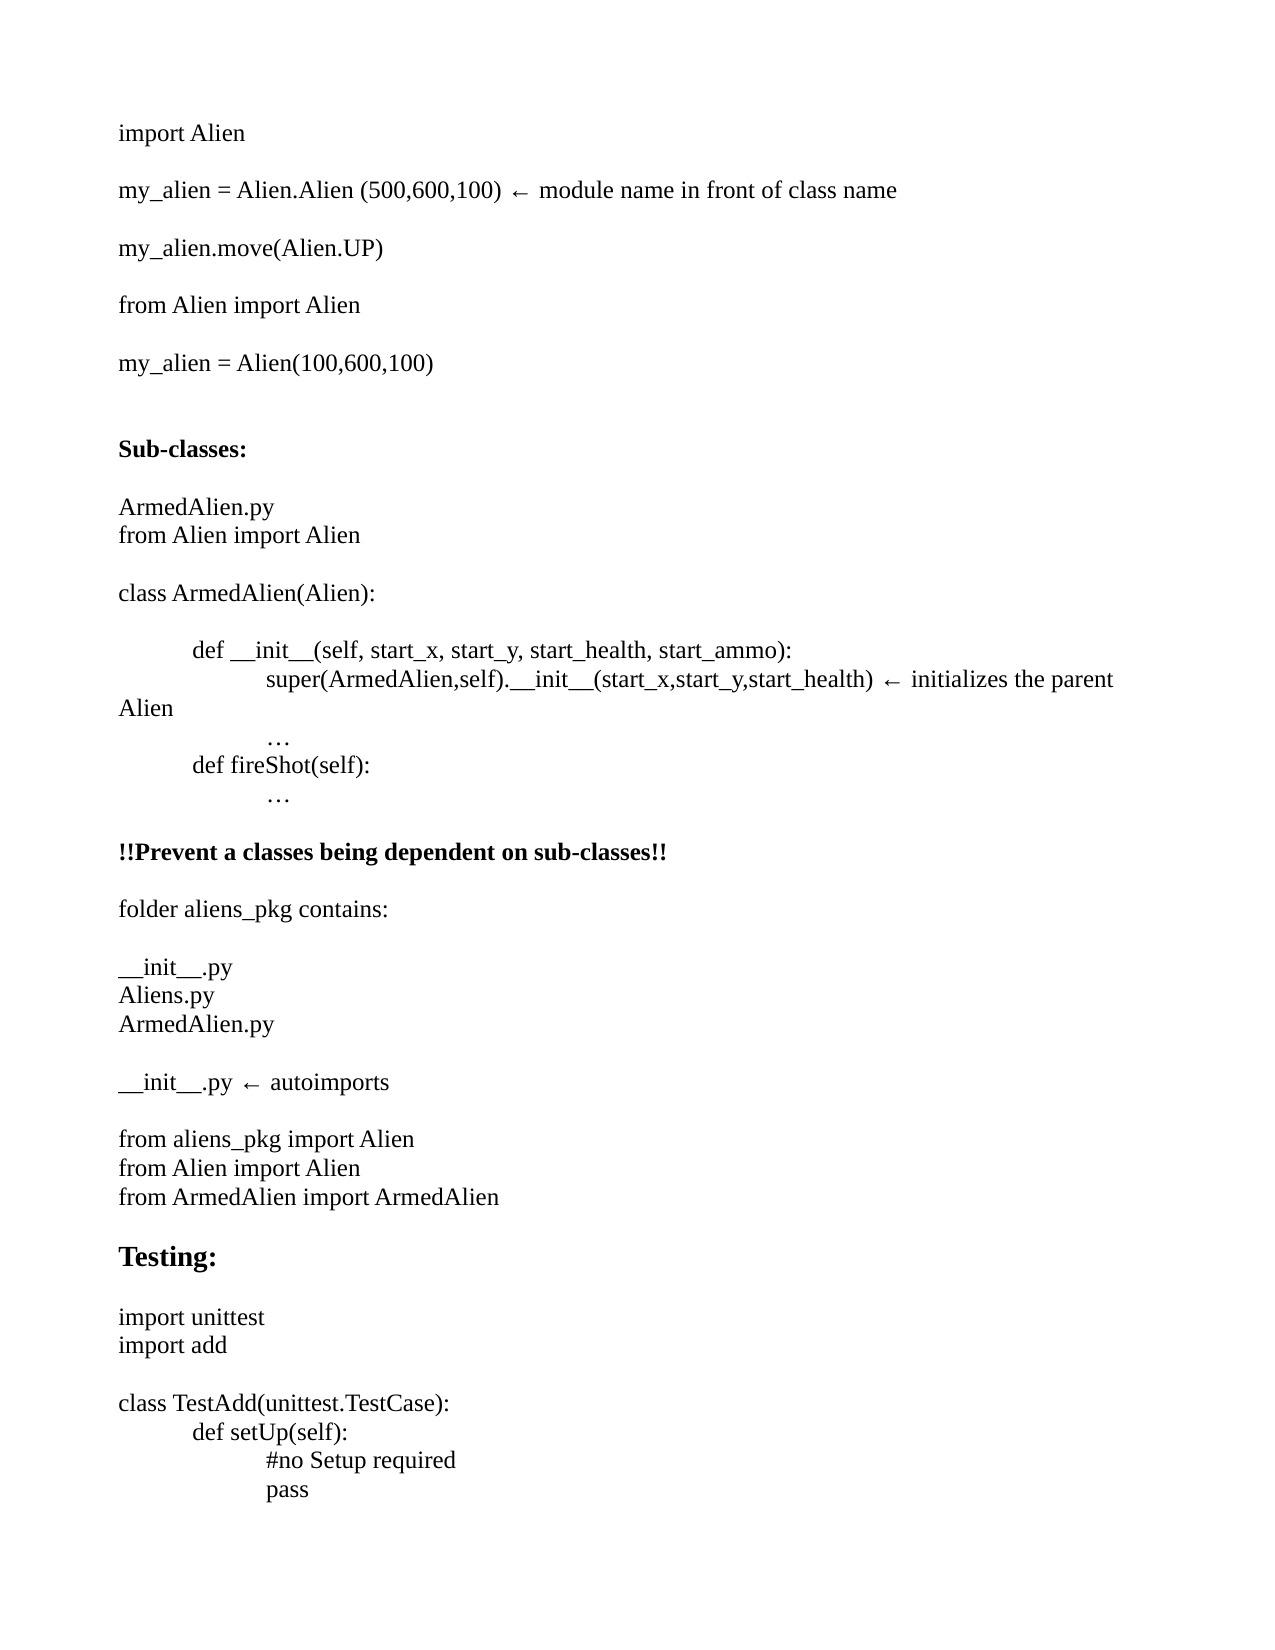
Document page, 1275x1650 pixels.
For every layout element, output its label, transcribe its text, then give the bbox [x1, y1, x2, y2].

text from Alien import Alien [118, 1153, 1157, 1182]
text __init__.py ← autoimports [118, 1067, 1157, 1096]
text __init__.py [118, 952, 1157, 981]
text import add [118, 1330, 1157, 1359]
text Aliens.py [118, 981, 1157, 1009]
text class ArmedAlien(Alien): [118, 578, 1157, 607]
text import unittest [118, 1302, 1157, 1330]
text Testing: [118, 1239, 1157, 1273]
text ArmedAlien.py [118, 492, 1157, 521]
text … [118, 722, 1157, 751]
text class TestAdd(unittest.TestCase): [118, 1388, 1157, 1417]
text !!Prevent a classes being dependent on sub-classes!! [118, 837, 1157, 866]
text super(ArmedAlien,self).__init__(start_x,start_y,start_health) ← initializes the parent Alien [118, 664, 1157, 722]
text from Alien import Alien [118, 291, 1157, 319]
text from ArmedAlien import ArmedAlien [118, 1182, 1157, 1211]
text def fireShot(self): [118, 751, 1157, 779]
text from Alien import Alien [118, 521, 1157, 549]
text import Alien [118, 118, 1157, 147]
text def setUp(self): [118, 1417, 1157, 1445]
text … [118, 779, 1157, 808]
text folder aliens_pkg contains: [118, 894, 1157, 923]
text #no Setup required pass [118, 1445, 1157, 1503]
text my_alien = Alien.Alien (500,600,100) ← module name in front of class name [118, 176, 1157, 204]
text my_alien = Alien(100,600,100) [118, 348, 1157, 377]
text ArmedAlien.py [118, 1009, 1157, 1038]
text from aliens_pkg import Alien [118, 1124, 1157, 1153]
text my_alien.move(Alien.UP) [118, 233, 1157, 262]
text def __init__(self, start_x, start_y, start_health, start_ammo): [118, 636, 1157, 664]
text Sub-classes: [118, 434, 1157, 463]
